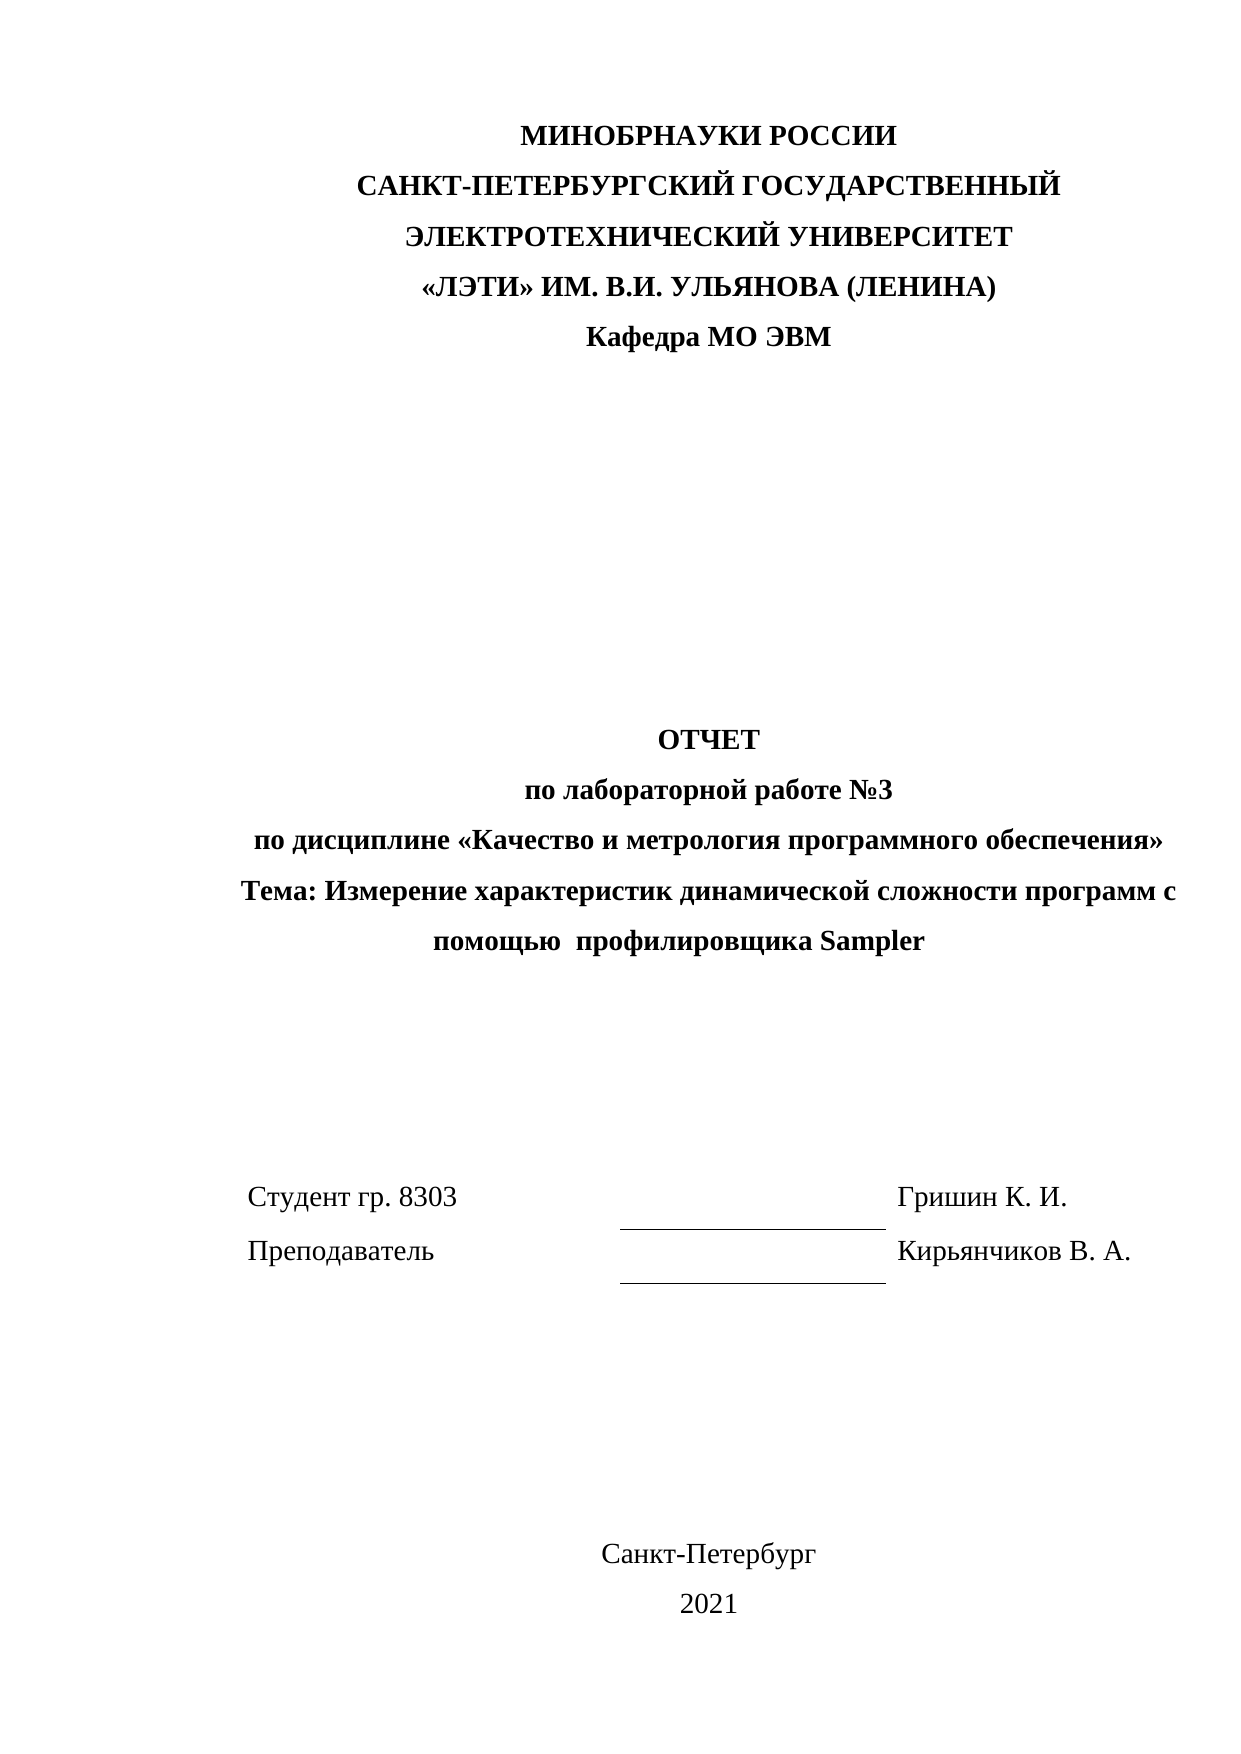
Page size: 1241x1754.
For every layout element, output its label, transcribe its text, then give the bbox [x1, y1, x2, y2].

text МИНОБРНАУКИ РОССИИ [177, 118, 1181, 152]
text Кафедра МО ЭВМ [177, 319, 1181, 353]
table_cell Кирьянчиков В. А. [886, 1229, 1181, 1283]
table_cell Преподаватель [177, 1229, 620, 1283]
table_header Гришин К. И. [886, 1175, 1181, 1229]
table_header Студент гр. 8303 [177, 1175, 620, 1229]
text 2021 [177, 1586, 1181, 1620]
text Санкт-Петербург [177, 1536, 1181, 1569]
text ОТЧЕТ [177, 722, 1181, 755]
text САНКТ-ПЕТЕРБУРГСКИЙ ГОСУДАРСТВЕННЫЙ [177, 168, 1181, 202]
text по лабораторной работе №3 [177, 772, 1181, 806]
text ЭЛЕКТРОТЕХНИЧЕСКИЙ УНИВЕРСИТЕТ [177, 219, 1181, 252]
table_header [620, 1175, 886, 1229]
text Тема: Измерение характеристик динамической сложности программ с помощью профилировщика Sampler [177, 873, 1181, 957]
table_cell [620, 1230, 886, 1283]
text по дисциплине «Качество и метрология программного обеспечения» [177, 822, 1181, 856]
text «ЛЭТИ» ИМ. В.И. УЛЬЯНОВА (ЛЕНИНА) [177, 269, 1181, 303]
